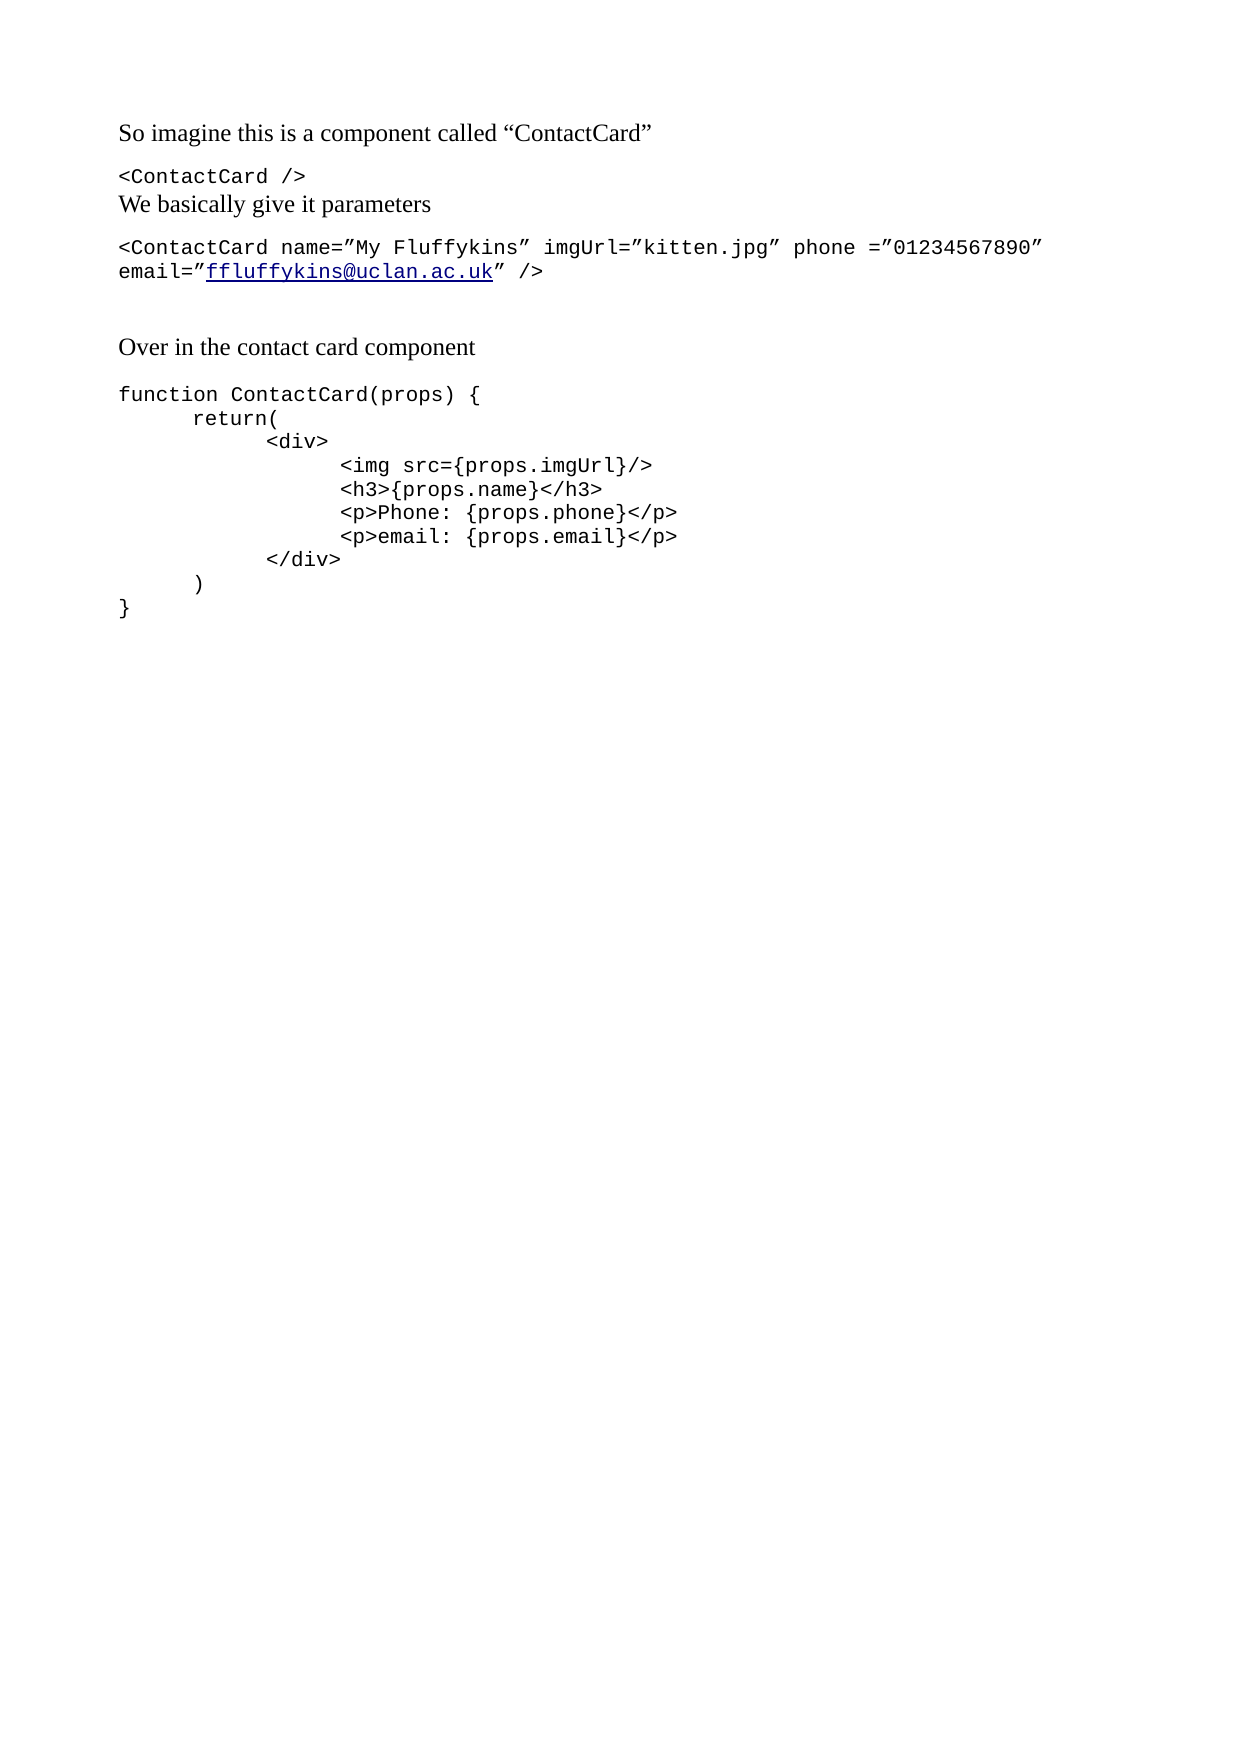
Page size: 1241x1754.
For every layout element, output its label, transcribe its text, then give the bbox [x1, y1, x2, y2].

text We basically give it parameters [118, 189, 1122, 218]
text <h3>{props.name}</h3> [118, 478, 1122, 502]
text <ContactCard /> [118, 166, 1122, 189]
text <img src={props.imgUrl}/> [118, 455, 1122, 478]
text return( [118, 408, 1122, 431]
text <ContactCard name=”My Fluffykins” imgUrl=”kitten.jpg” phone =”01234567890” email=”ffluffykins@uclan.ac.uk” /> [118, 237, 1122, 284]
text </div> [118, 549, 1122, 573]
text function ContactCard(props) { [118, 384, 1122, 408]
text Over in the contact card component [118, 332, 1122, 360]
text ) [118, 573, 1122, 597]
text <p>Phone: {props.phone}</p> [118, 502, 1122, 526]
text } [118, 597, 1122, 620]
text <p>email: {props.email}</p> [118, 526, 1122, 549]
text So imagine this is a component called “ContactCard” [118, 118, 1122, 147]
text <div> [118, 431, 1122, 455]
